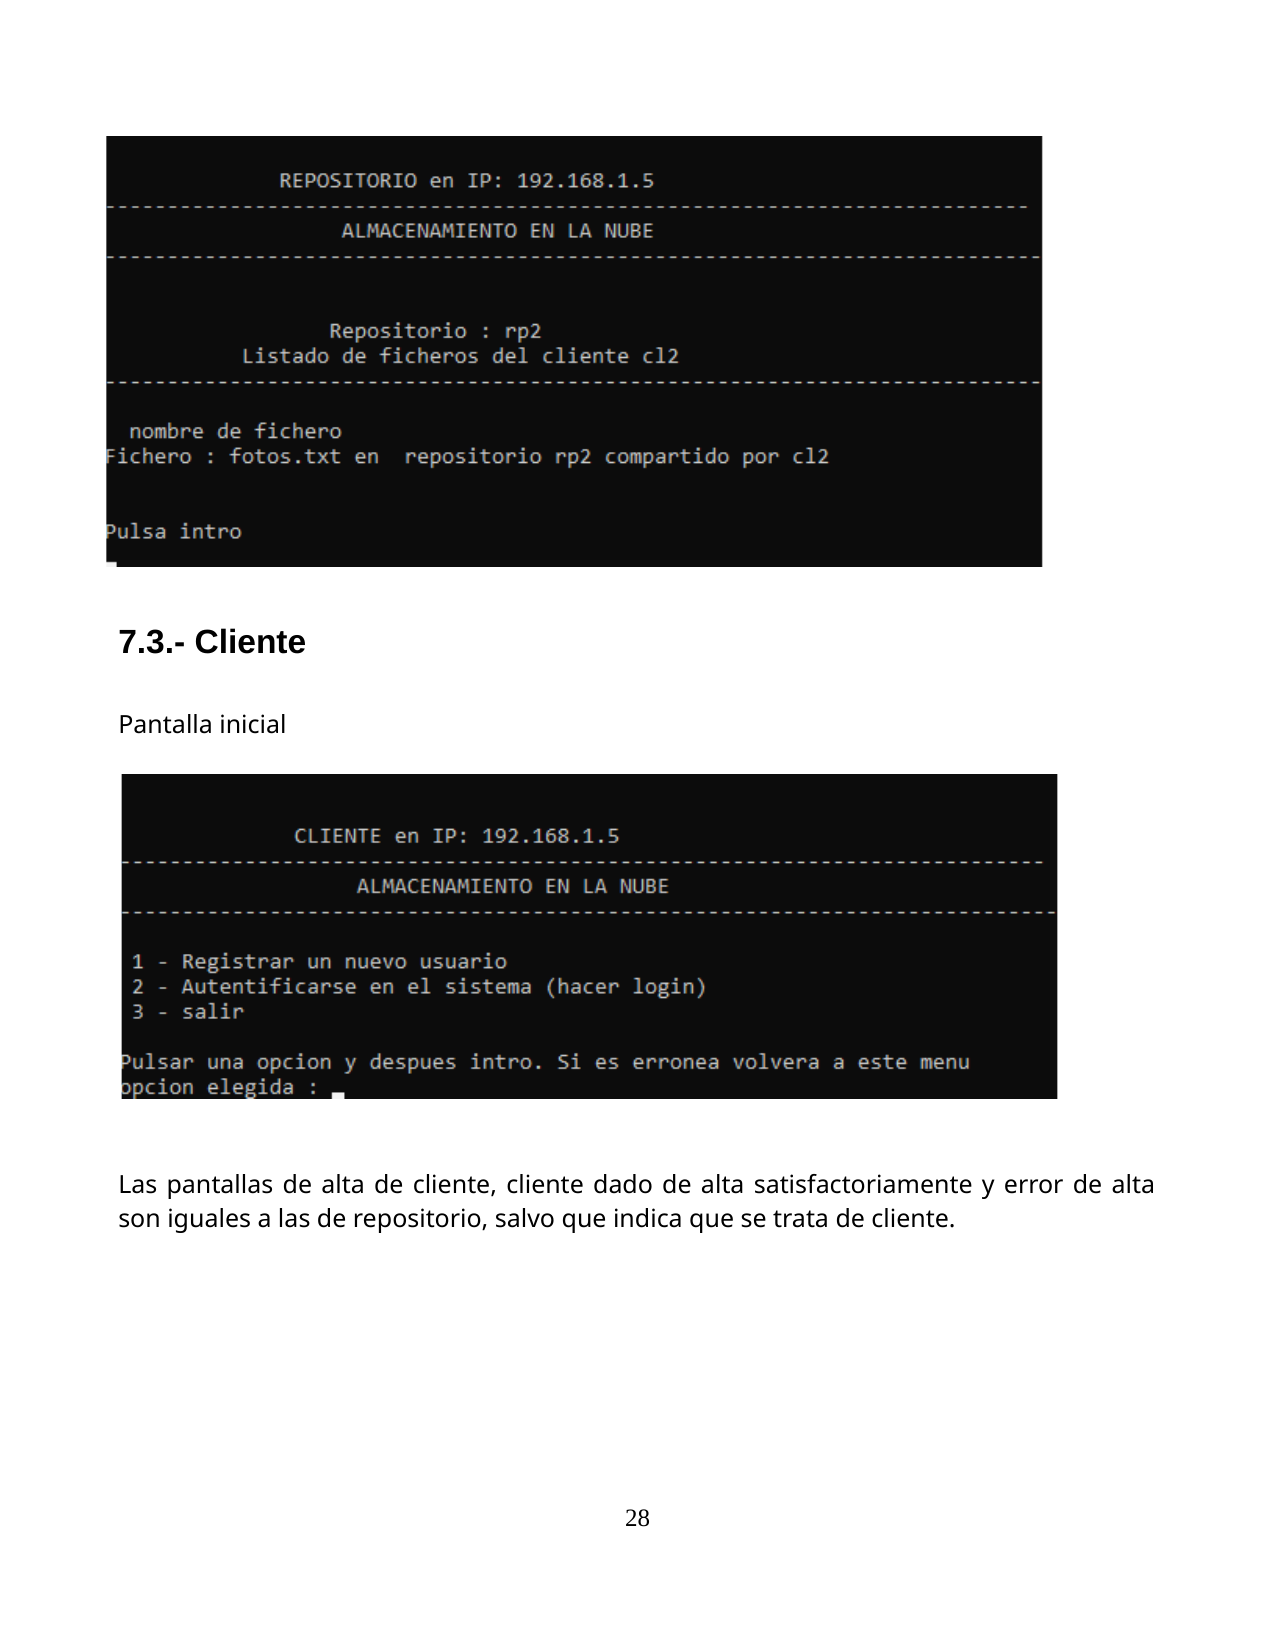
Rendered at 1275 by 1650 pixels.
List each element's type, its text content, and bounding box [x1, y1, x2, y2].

text Pantalla inicial [118, 707, 1157, 741]
subtitle 7.3.- Cliente [118, 621, 1157, 660]
text Las pantallas de alta de cliente, cliente dado de alta satisfactoriamente y error de alta son iguales a las de repositorio, salvo que indica que se trata de cliente. [118, 1166, 1157, 1234]
picture [106, 136, 1044, 567]
picture [121, 774, 1058, 1099]
